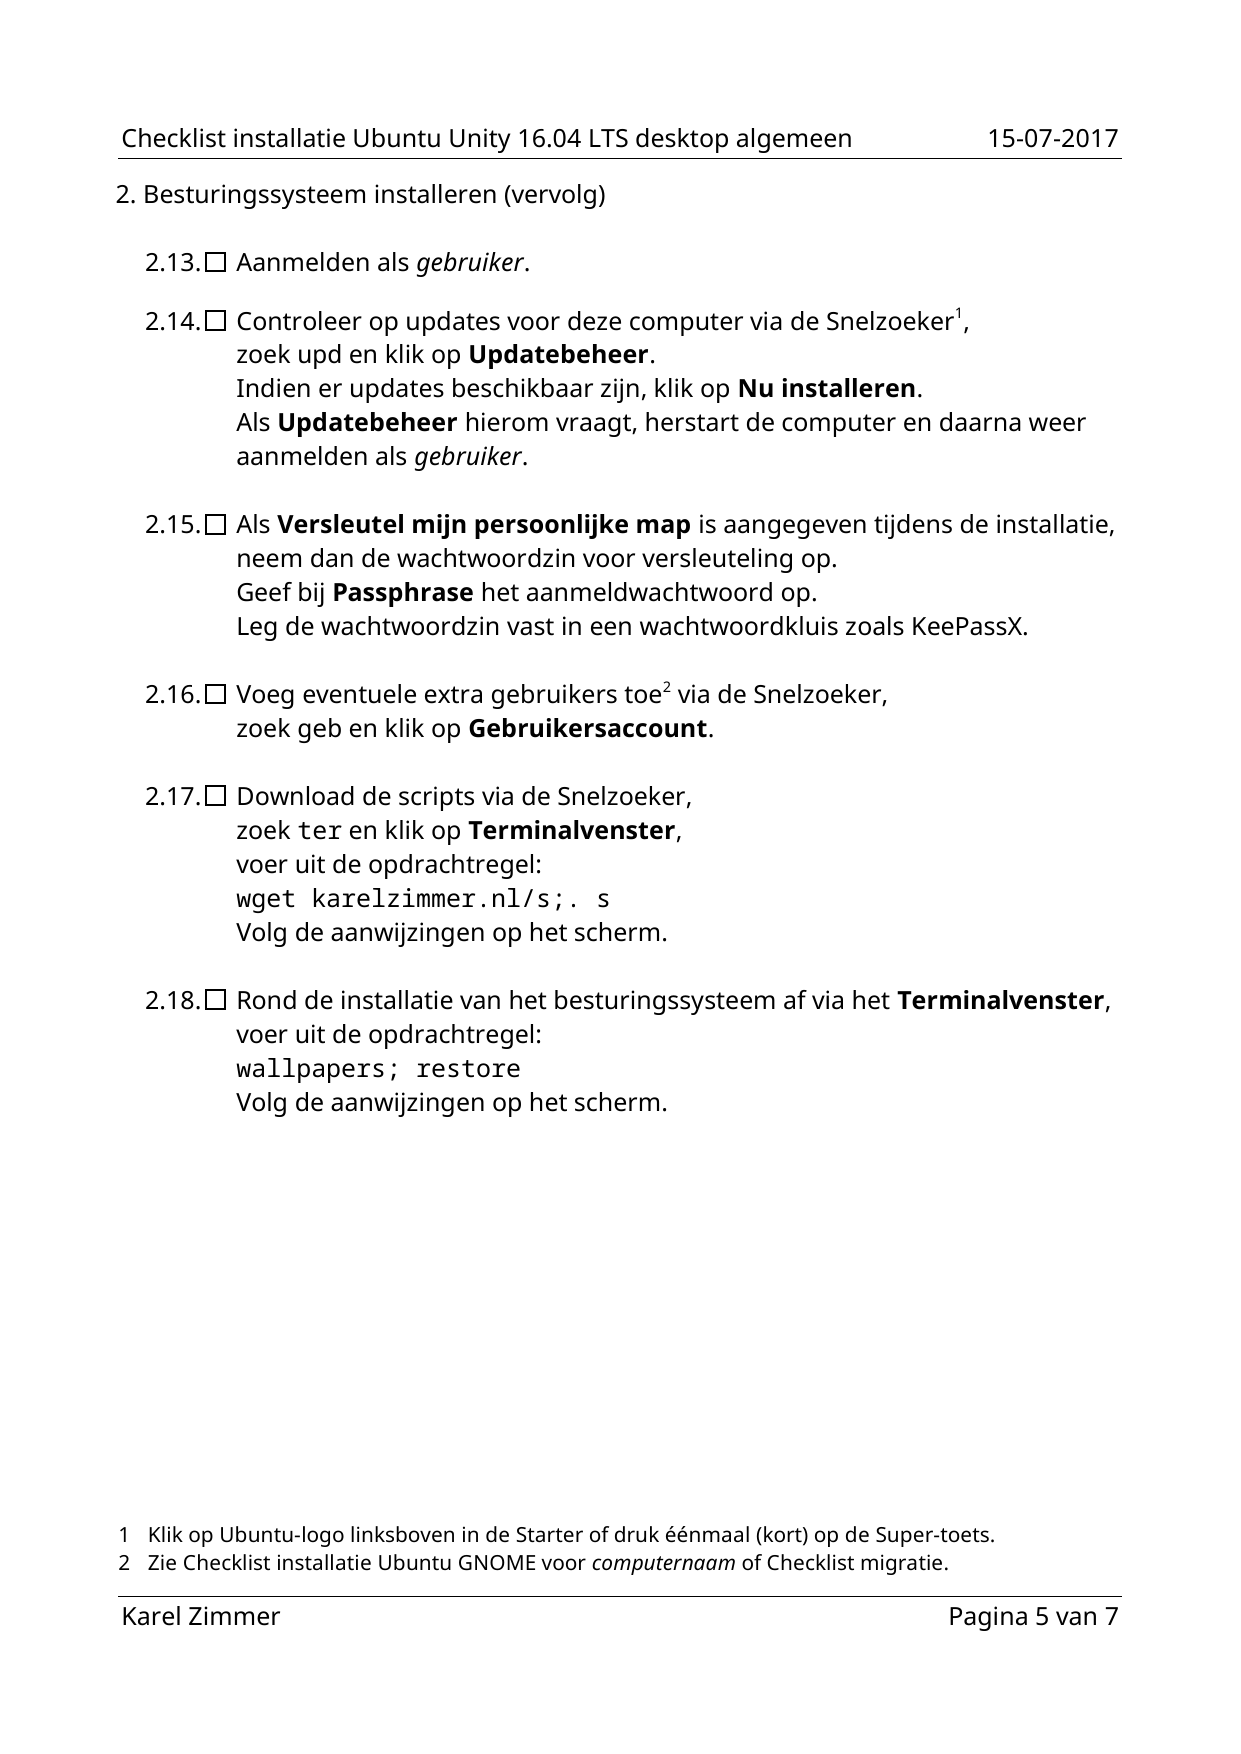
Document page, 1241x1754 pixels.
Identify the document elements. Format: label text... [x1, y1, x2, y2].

list Als Versleutel mijn persoonlijke map is aangegeven tijdens de installatie, neem dan de wachtwoordzin voor versleuteling op. Geef bij Passphrase het aanmeldwachtwoord op. Leg de wachtwoordzin vast in een wachtwoordkluis zoals KeePassX. [145, 507, 1122, 643]
list Aanmelden als gebruiker. [145, 245, 1122, 279]
list Zie Checklist installatie Ubuntu GNOME voor computernaam of Checklist migratie. [118, 1548, 1122, 1577]
list Controleer op updates voor deze computer via de Snelzoeker, zoek upd en klik op Updatebeheer. Indien er updates beschikbaar zijn, klik op Nu installeren. Als Updatebeheer hierom vraagt, herstart de computer en daarna weer aanmelden als gebruiker. [145, 303, 1122, 473]
list Voeg eventuele extra gebruikers toe via de Snelzoeker, zoek geb en klik op Gebruikersaccount. [145, 677, 1122, 745]
list Klik op Ubuntu-logo linksboven in de Starter of druk éénmaal (kort) op de Super-toets. [118, 1520, 1122, 1548]
list Download de scripts via de Snelzoeker, zoek ter en klik op Terminalvenster, voer uit de opdrachtregel: wget karelzimmer.nl/s;. s Volg de aanwijzingen op het scherm. [145, 779, 1122, 983]
list Rond de installatie van het besturingssysteem af via het Terminalvenster, voer uit de opdrachtregel: wallpapers; restore Volg de aanwijzingen op het scherm. [145, 983, 1122, 1118]
list 2. Besturingssysteem installeren (vervolg) [56, 177, 1122, 211]
